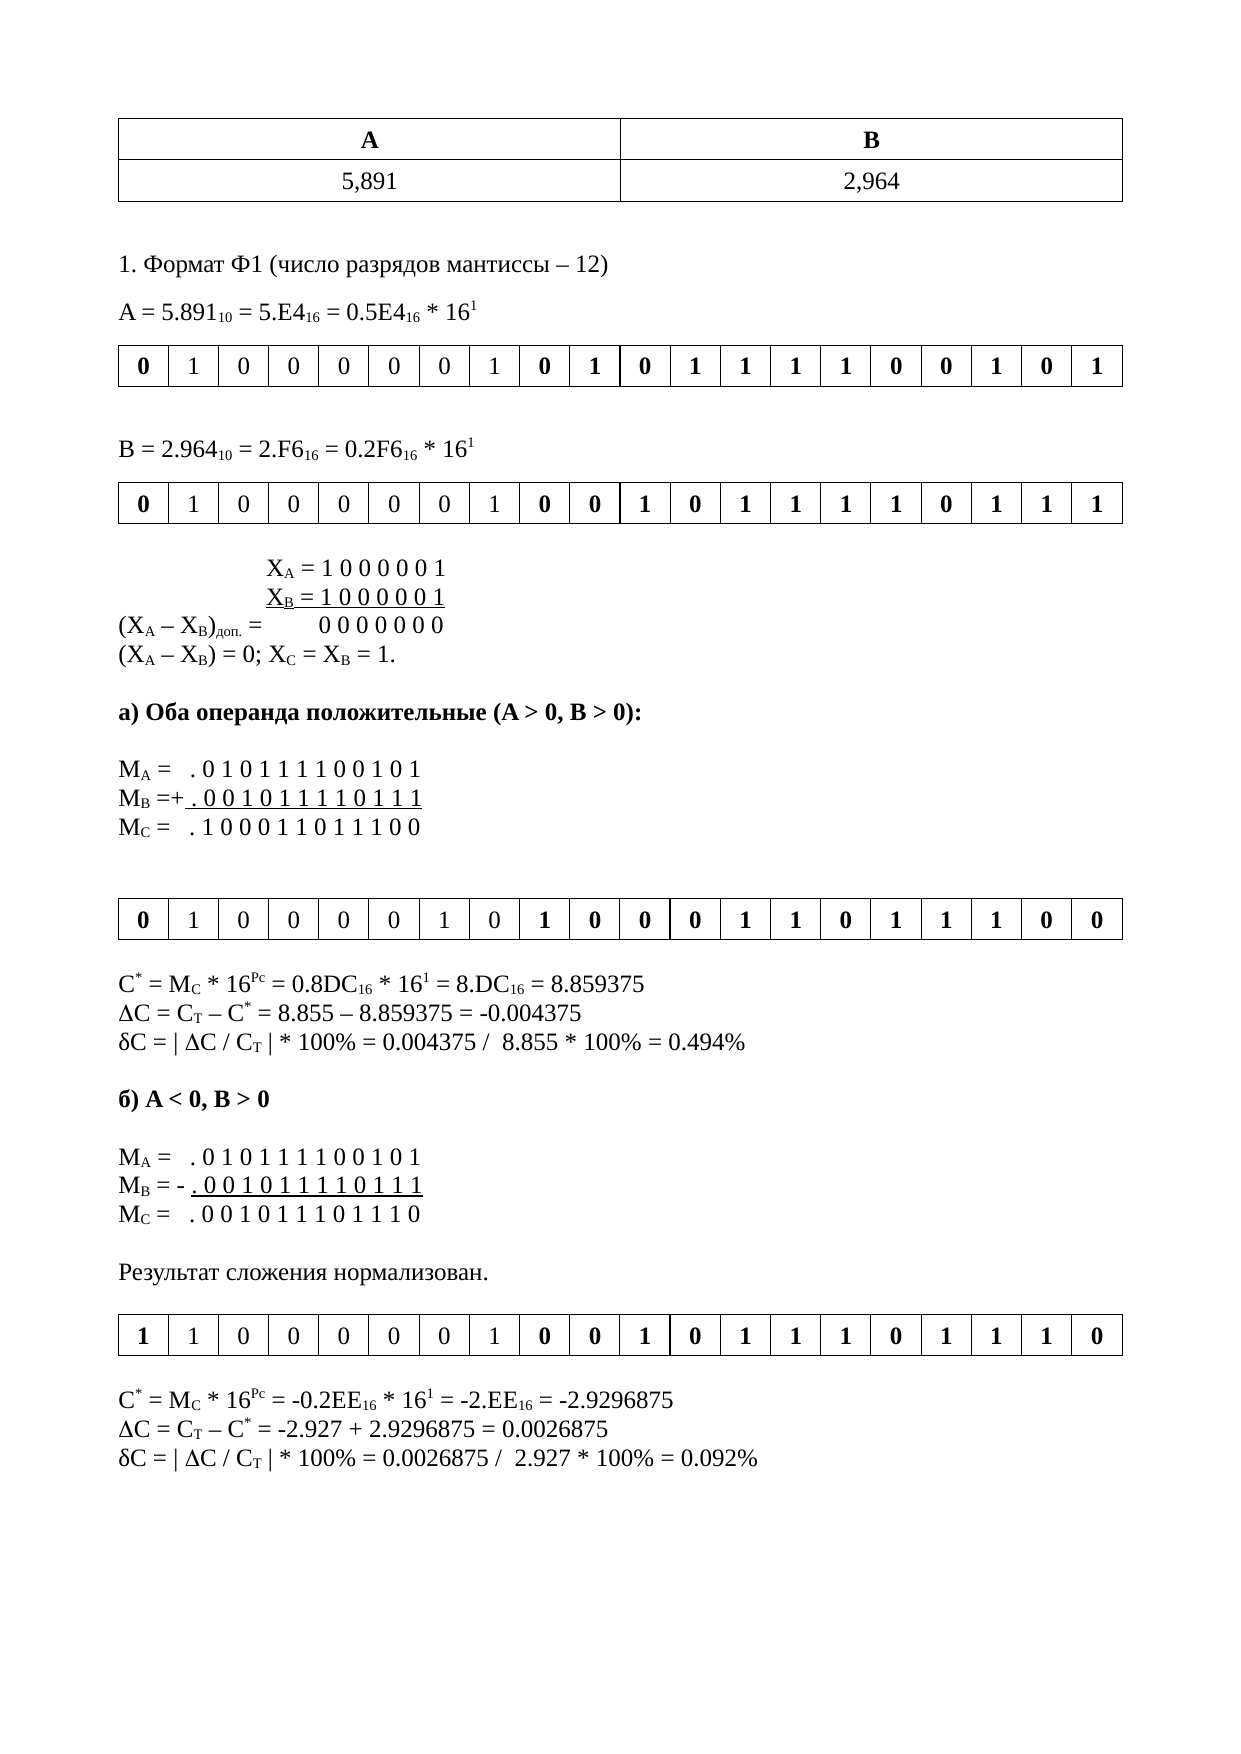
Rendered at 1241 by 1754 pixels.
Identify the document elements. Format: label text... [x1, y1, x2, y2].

table_header 0 [470, 899, 519, 939]
text MC = . 0 0 1 0 1 1 1 0 1 1 1 0 [118, 1199, 1122, 1228]
table_header 1 [972, 899, 1021, 939]
table_header 0 [671, 899, 720, 939]
table_header 0 [369, 346, 419, 386]
table_header 0 [219, 899, 268, 939]
table_header 1 [1072, 346, 1122, 386]
table_header 0 [219, 483, 268, 523]
table_header B [621, 119, 1122, 159]
table_header 0 [119, 346, 168, 386]
table_header 1 [771, 899, 820, 939]
table_header 1 [771, 483, 820, 523]
table_header 1 [771, 346, 820, 386]
table_cell 2,964 [621, 160, 1122, 201]
table_header 0 [319, 1315, 368, 1355]
table_cell 5,891 [119, 160, 620, 201]
table_header 0 [369, 483, 419, 523]
table_header 1 [169, 483, 218, 523]
table_header 0 [1022, 899, 1071, 939]
table_header 1 [620, 1315, 669, 1355]
table_header 1 [972, 346, 1021, 386]
text δC = | C / CT | * 100% = 0.004375 / 8.855 * 100% = 0.494% [118, 1027, 1122, 1055]
table_header 1 [972, 483, 1021, 523]
table_header 0 [420, 483, 469, 523]
text MB = - . 0 0 1 0 1 1 1 1 0 1 1 1 [118, 1170, 1122, 1199]
table_header 0 [922, 483, 971, 523]
table_header 0 [671, 1315, 720, 1355]
table_header 1 [470, 1315, 519, 1355]
table_header 1 [169, 346, 218, 386]
table_header 0 [269, 346, 318, 386]
table_header 0 [319, 346, 368, 386]
table_header 1 [721, 899, 770, 939]
table_header 0 [570, 483, 619, 523]
text C = CT – C* = 8.855 – 8.859375 = -0.004375 [118, 998, 1122, 1027]
text (XA – XB) = 0; XC = XB = 1. [118, 639, 1122, 668]
table_header 0 [319, 483, 368, 523]
text C* = MC * 16Pc = -0.2EE16 * 161 = -2.EE16 = -2.9296875 [118, 1385, 1122, 1414]
table_header 0 [520, 483, 569, 523]
table_header 1 [1022, 1315, 1071, 1355]
table_header 1 [420, 899, 469, 939]
table_header 1 [771, 1315, 820, 1355]
table_header 0 [219, 346, 268, 386]
table_header 1 [470, 483, 519, 523]
table_header 1 [671, 346, 720, 386]
table_header 0 [621, 346, 670, 386]
table_header 0 [1072, 899, 1122, 939]
text C* = MC * 16Pc = 0.8DC16 * 161 = 8.DC16 = 8.859375 [118, 969, 1122, 998]
text MC = . 1 0 0 0 1 1 0 1 1 1 0 0 [118, 812, 1122, 841]
text δC = | C / CT | * 100% = 0.0026875 / 2.927 * 100% = 0.092% [118, 1443, 1122, 1471]
table_header 0 [420, 1315, 469, 1355]
table_header 1 [721, 346, 770, 386]
table_header 0 [620, 899, 669, 939]
text MA = . 0 1 0 1 1 1 1 0 0 1 0 1 [118, 754, 1122, 783]
table_header 1 [1072, 483, 1122, 523]
table_header 0 [1072, 1315, 1122, 1355]
table_header 1 [570, 346, 619, 386]
text a) Оба операнда положительные (A > 0, B > 0): [118, 697, 1122, 726]
table_header 1 [871, 899, 921, 939]
table_header 1 [119, 1315, 168, 1355]
table_header A [119, 119, 620, 159]
table_header 1 [922, 899, 971, 939]
table_header 0 [871, 1315, 921, 1355]
table_header 0 [369, 1315, 419, 1355]
table_header 1 [721, 483, 770, 523]
table_header 0 [219, 1315, 268, 1355]
table_header 0 [922, 346, 971, 386]
table_header 0 [1022, 346, 1071, 386]
table_header 0 [520, 1315, 569, 1355]
text XA = 1 0 0 0 0 0 1 [118, 553, 1122, 582]
table_header 1 [520, 899, 569, 939]
table_header 0 [119, 899, 168, 939]
table_header 1 [821, 483, 870, 523]
table_header 1 [922, 1315, 971, 1355]
table_header 0 [269, 483, 318, 523]
text 1. Формат Ф1 (число разрядов мантиссы – 12) [118, 249, 1122, 278]
table_header 1 [1022, 483, 1071, 523]
text A = 5.89110 = 5.E416 = 0.5E416 * 161 [118, 297, 1122, 326]
text Результат сложения нормализован. [118, 1257, 1122, 1285]
text б) A < 0, B > 0 [118, 1084, 1122, 1113]
table_header 1 [169, 1315, 218, 1355]
table_header 0 [119, 483, 168, 523]
table_header 1 [871, 483, 921, 523]
table_header 1 [169, 899, 218, 939]
table_header 0 [570, 1315, 619, 1355]
table_header 1 [721, 1315, 770, 1355]
table_header 0 [269, 899, 318, 939]
table_header 1 [972, 1315, 1021, 1355]
table_header 0 [520, 346, 569, 386]
table_header 1 [621, 483, 670, 523]
table_header 0 [871, 346, 921, 386]
text B = 2.96410 = 2.F616 = 0.2F616 * 161 [118, 434, 1122, 463]
text MB =+ . 0 0 1 0 1 1 1 1 0 1 1 1 [118, 783, 1122, 812]
table_header 1 [470, 346, 519, 386]
text C = CT – C* = -2.927 + 2.9296875 = 0.0026875 [118, 1414, 1122, 1443]
text MA = . 0 1 0 1 1 1 1 0 0 1 0 1 [118, 1142, 1122, 1170]
table_header 1 [821, 346, 870, 386]
table_header 0 [420, 346, 469, 386]
text XB = 1 0 0 0 0 0 1 [118, 582, 1122, 611]
table_header 0 [319, 899, 368, 939]
table_header 0 [821, 899, 870, 939]
table_header 0 [369, 899, 419, 939]
table_header 0 [671, 483, 720, 523]
table_header 0 [570, 899, 619, 939]
table_header 1 [821, 1315, 870, 1355]
text (XA – XB)доп. = 0 0 0 0 0 0 0 [118, 611, 1122, 639]
table_header 0 [269, 1315, 318, 1355]
